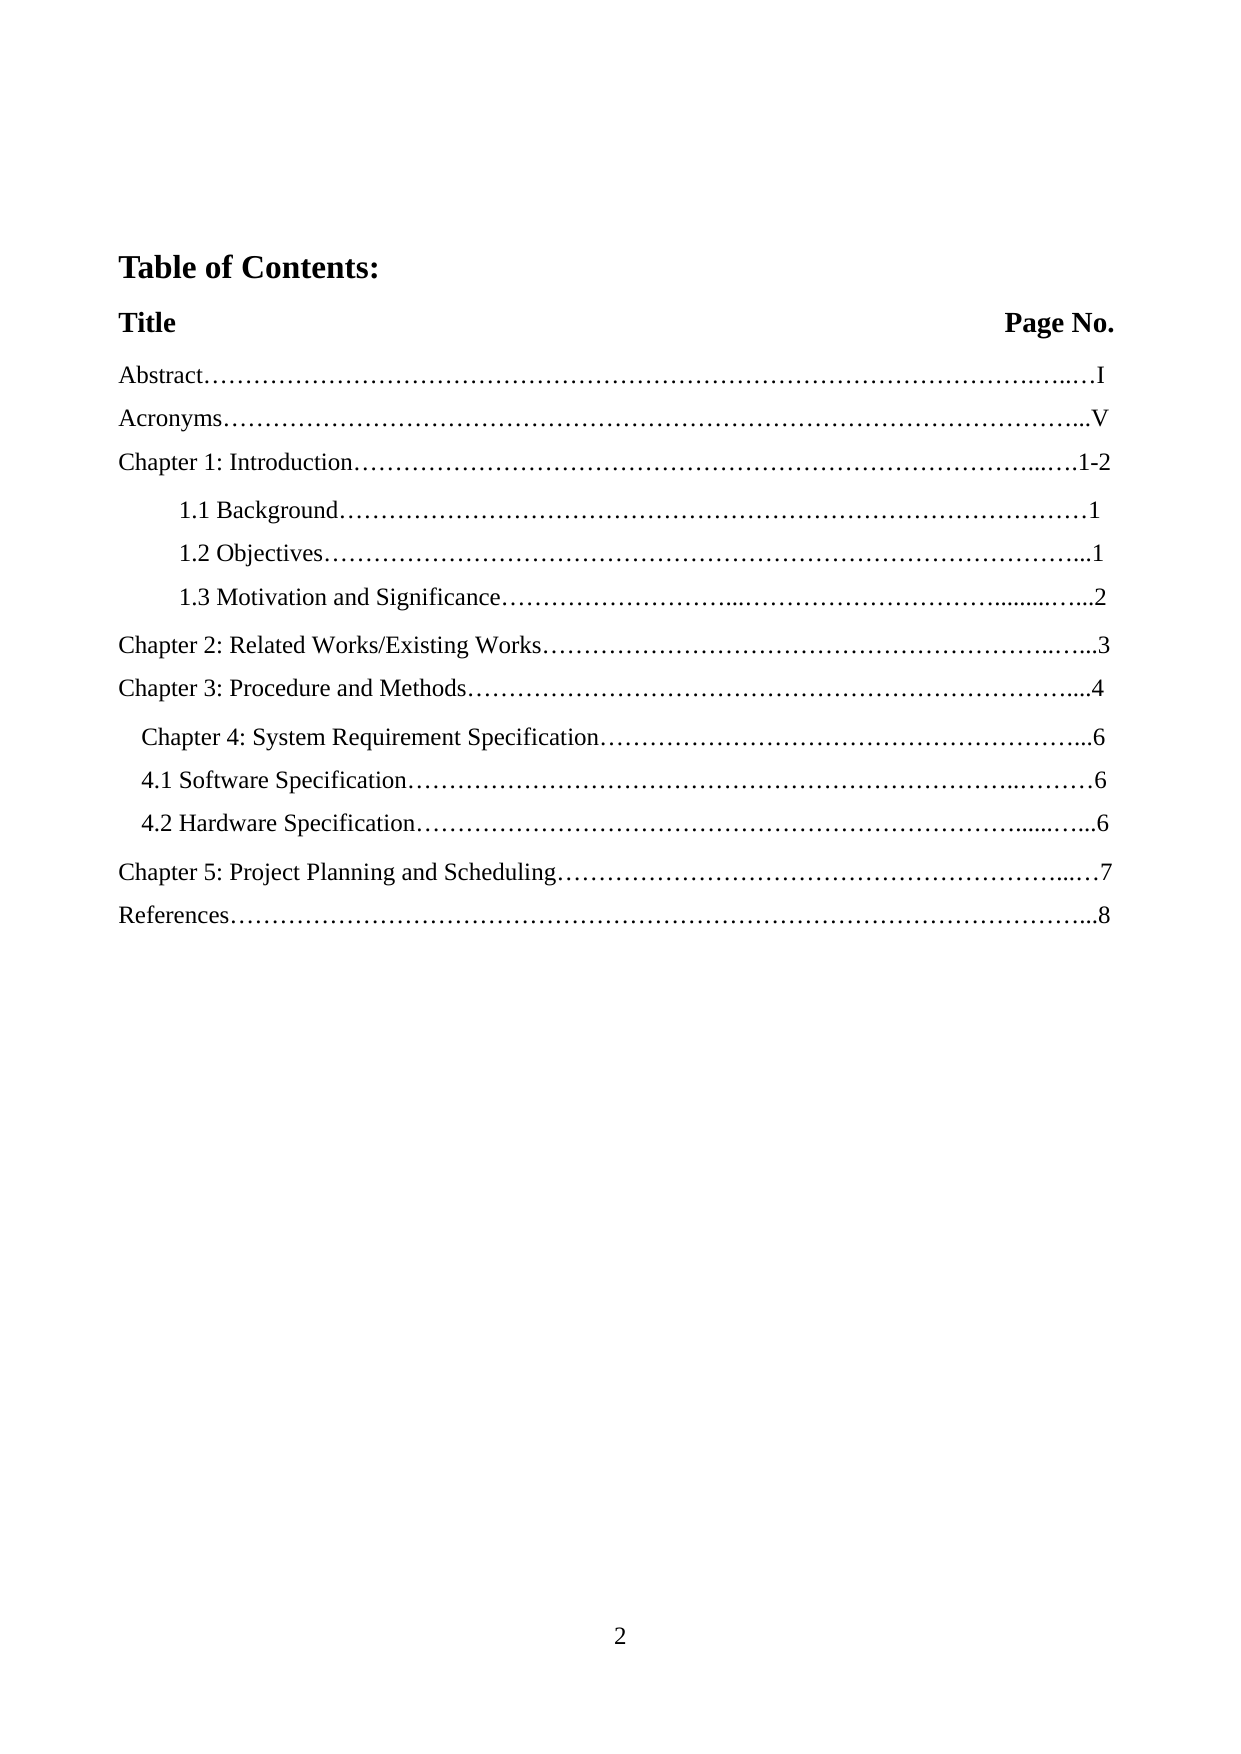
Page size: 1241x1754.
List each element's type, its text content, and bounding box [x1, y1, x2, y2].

text Title Page No. [118, 305, 1122, 338]
list 1.1 Background………………………………………………………………………………1 [141, 491, 1122, 524]
list 1.2 Objectives………………………………………………………………………………...1 [141, 534, 1122, 567]
text Table of Contents: [118, 247, 1122, 286]
text Chapter 5: Project Planning and Scheduling……………………………………………………...…7 [118, 853, 1122, 885]
text Chapter 2: Related Works/Existing Works……………………………………………………..…...3 [118, 626, 1122, 659]
text Chapter 1: Introduction………………………………………………………………………...….1-2 [118, 442, 1122, 476]
text 4.2 Hardware Specification………………………………………………………………......…...6 [141, 804, 1122, 837]
text Chapter 3: Procedure and Methods………………………………………………………………....4 [118, 669, 1122, 702]
list 1.3 Motivation and Significance………………………...………………………….........…...2 [141, 577, 1122, 611]
text Acronyms…………………………………………………………………………………………...V [118, 399, 1122, 432]
text References…………………………………………………………………………………………...8 [118, 895, 1122, 929]
text 4.1 Software Specification………………………………………………………………..………6 [141, 760, 1122, 794]
text Chapter 4: System Requirement Specification…………………………………………………...6 [141, 718, 1122, 750]
text Abstract……………………………………………………………………………………….…..…I [118, 356, 1122, 389]
